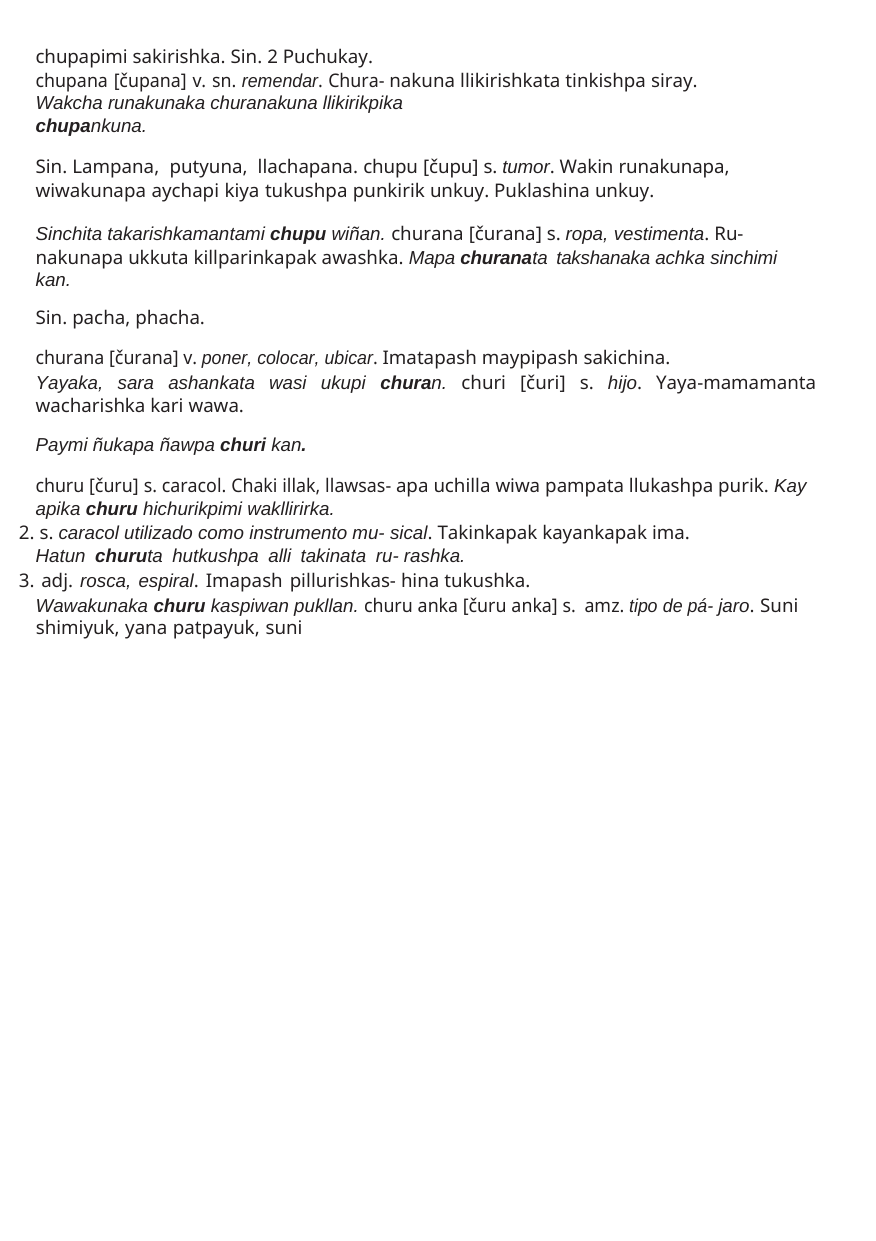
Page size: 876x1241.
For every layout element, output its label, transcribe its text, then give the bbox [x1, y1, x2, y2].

text churana [čurana] v. poner, colocar, ubicar. Imatapash maypipash sakichina. [35, 345, 816, 369]
text Sin. Lampana, putyuna, llachapana. chupu [čupu] s. tumor. Wakin runakunapa, wiwakunapa aychapi kiya tukushpa punkirik unkuy. Puklashina unkuy. [35, 154, 818, 203]
text churu [čuru] s. caracol. Chaki illak, llawsas- apa uchilla wiwa pampata llukashpa purik. Kay apika churu hichurikpimi wakllirirka. [35, 472, 817, 519]
text chupankuna. [35, 114, 856, 136]
text Paymi ñukapa ñawpa churi kan. [35, 435, 856, 456]
text Hatun churuta hutkushpa alli takinata ru- rashka. [35, 545, 817, 567]
text Yayaka, sara ashankata wasi ukupi churan. churi [čuri] s. hijo. Yaya-mamamanta wacharishka kari wawa. [35, 371, 816, 417]
text Wawakunaka churu kaspiwan pukllan. churu anka [čuru anka] s. amz. tipo de pá- jaro. Suni shimiyuk, yana patpayuk, suni [35, 594, 818, 640]
text chupapimi sakirishka. Sin. 2 Puchukay. [35, 44, 641, 68]
text Wakcha runakunaka churanakuna llikirikpika [35, 92, 856, 114]
text chupana [čupana] v. sn. remendar. Chura- nakuna llikirishkata tinkishpa siray. [35, 68, 818, 92]
list adj. rosca, espiral. Imapash pillurishkas- hina tukushka. [19, 567, 816, 592]
list s. caracol utilizado como instrumento mu- sical. Takinkapak kayankapak ima. [19, 519, 816, 545]
text Sinchita takarishkamantami chupu wiñan. churana [čurana] s. ropa, vestimenta. Ru- nakunapa ukkuta killparinkapak awashka. Mapa churanata takshanaka achka sinchimi kan. [35, 221, 818, 290]
text Sin. pacha, phacha. [35, 308, 856, 328]
